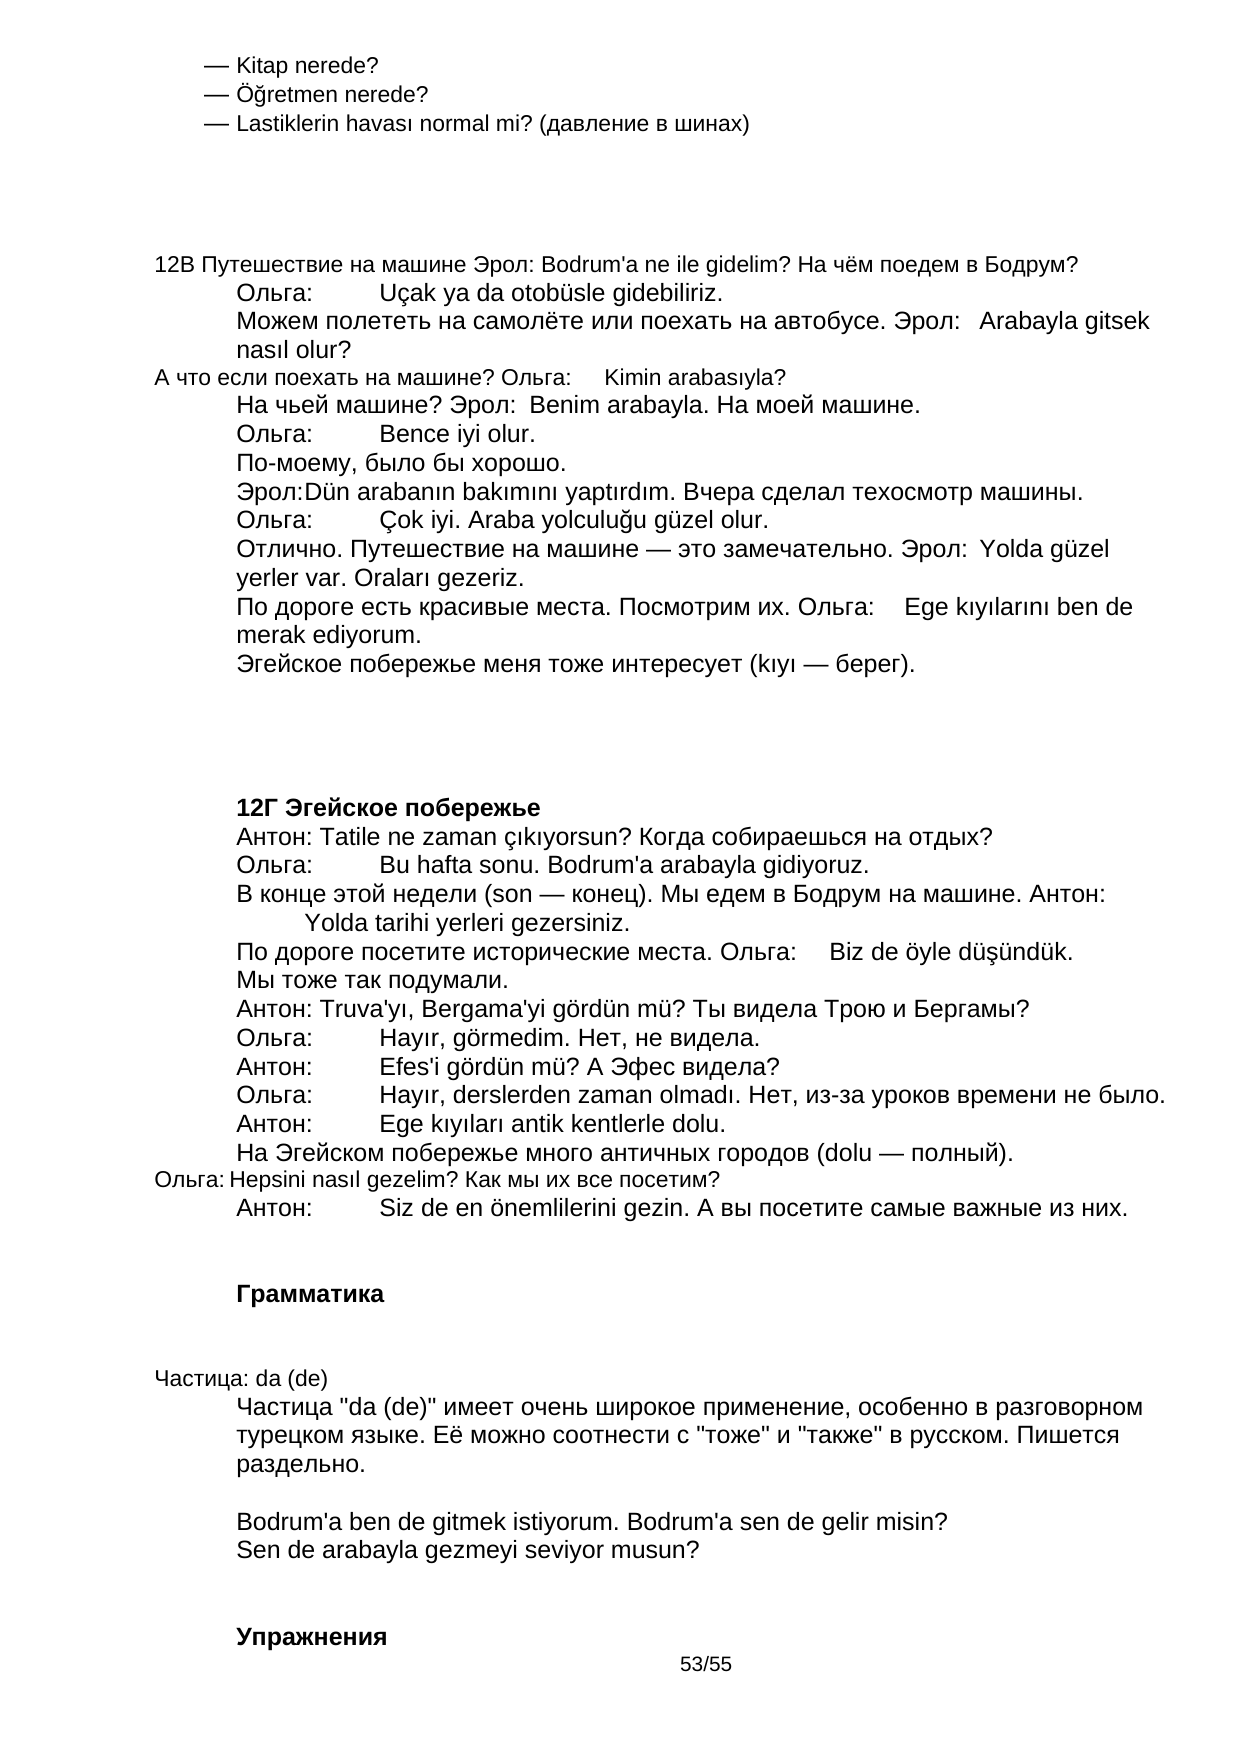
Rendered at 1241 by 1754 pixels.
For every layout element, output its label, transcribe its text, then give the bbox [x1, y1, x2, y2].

text 12В Путешествие на машине Эрол: Bodrum'a ne ile gidelim? На чём поедем в Бодрум? [154, 222, 1176, 249]
text Антон: Siz de en önemlilerini gezin. А вы посетите самые важные из них. [236, 1164, 1176, 1193]
text По дороге посетите исторические места. Ольга: Biz de öyle düşündük. [236, 908, 1176, 936]
list Lastiklerin havası normal mi? (давление в шинах) [204, 79, 1176, 107]
text Ольга: Bu hafta sonu. Bodrum'a arabayla gidiyoruz. [236, 821, 1176, 850]
subtitle 12Г Эгейское побережье [236, 764, 1176, 793]
text Антон: Truva'yı, Bergama'yi gördün mü? Ты видела Трою и Бергамы? [236, 965, 1176, 994]
text Можем полететь на самолёте или поехать на автобусе. Эрол: Arabayla gitsek nasıl olur? [236, 278, 1176, 335]
text Ольга: Hayır, görmedim. Нет, не видела. [236, 994, 1176, 1023]
text Антон: Tatile ne zaman çıkıyorsun? Когда собираешься на отдых? [236, 793, 1176, 821]
text На Эгейском побережье много античных городов (dolu — полный). [236, 1109, 1176, 1138]
subtitle Упражнения [236, 1593, 1176, 1622]
text Bodrum'a ben de gitmek istiyorum. Bodrum'a sen de gelir misin? [236, 1478, 1176, 1507]
text Частица: da (de) [154, 1337, 1176, 1363]
subtitle Грамматика [236, 1250, 1176, 1279]
text Антон: Efes'i gördün mü? А Эфес видела? [236, 1023, 1176, 1051]
text В конце этой недели (son — конец). Мы едем в Бодрум на машине. Антон: Yolda tarihi yerleri gezersiniz. [236, 850, 1176, 908]
list Öğretmen nerede? [204, 50, 1176, 79]
text Ольга: Hayır, derslerden zaman olmadı. Нет, из-за уроков времени не было. [236, 1051, 1176, 1080]
text По-моему, было бы хорошо. [236, 419, 1176, 448]
text Ольга: Çok iyi. Araba yolculuğu güzel olur. [236, 476, 1176, 505]
text Sen de arabayla gezmeyi seviyor musun? [236, 1507, 1176, 1535]
text Ольга: Uçak ya da otobüsle gidebiliriz. [236, 249, 1176, 278]
text Мы тоже так подумали. [236, 936, 1176, 965]
text А что если поехать на машине? Ольга: Kimin arabasıyla? [154, 335, 1176, 361]
text Эрол: Dün arabanın bakımını yaptırdım. Вчера сделал техосмотр машины. [236, 448, 1176, 476]
text Ольга: Bence iyi olur. [236, 390, 1176, 419]
text На чьей машине? Эрол: Benim arabayla. На моей машине. [236, 361, 1176, 390]
text Ольга: Hepsini nasıl gezelim? Как мы их все посетим? [154, 1138, 1176, 1164]
text Отлично. Путешествие на машине — это замечательно. Эрол: Yolda güzel yerler var. Oraları gezeriz. [236, 505, 1176, 563]
text Частица "da (de)" имеет очень широкое применение, особенно в разговорном турецком языке. Её можно соотнести с "тоже" и "также" в русском. Пишется раздельно. [236, 1363, 1176, 1449]
text По дороге есть красивые места. Посмотрим их. Ольга: Ege kıyılarını ben de merak ediyorum. [236, 563, 1176, 620]
text Антон: Ege kıyıları antik kentlerle dolu. [236, 1080, 1176, 1109]
text Эгейское побережье меня тоже интересует (kıyı — берег). [236, 620, 1176, 649]
